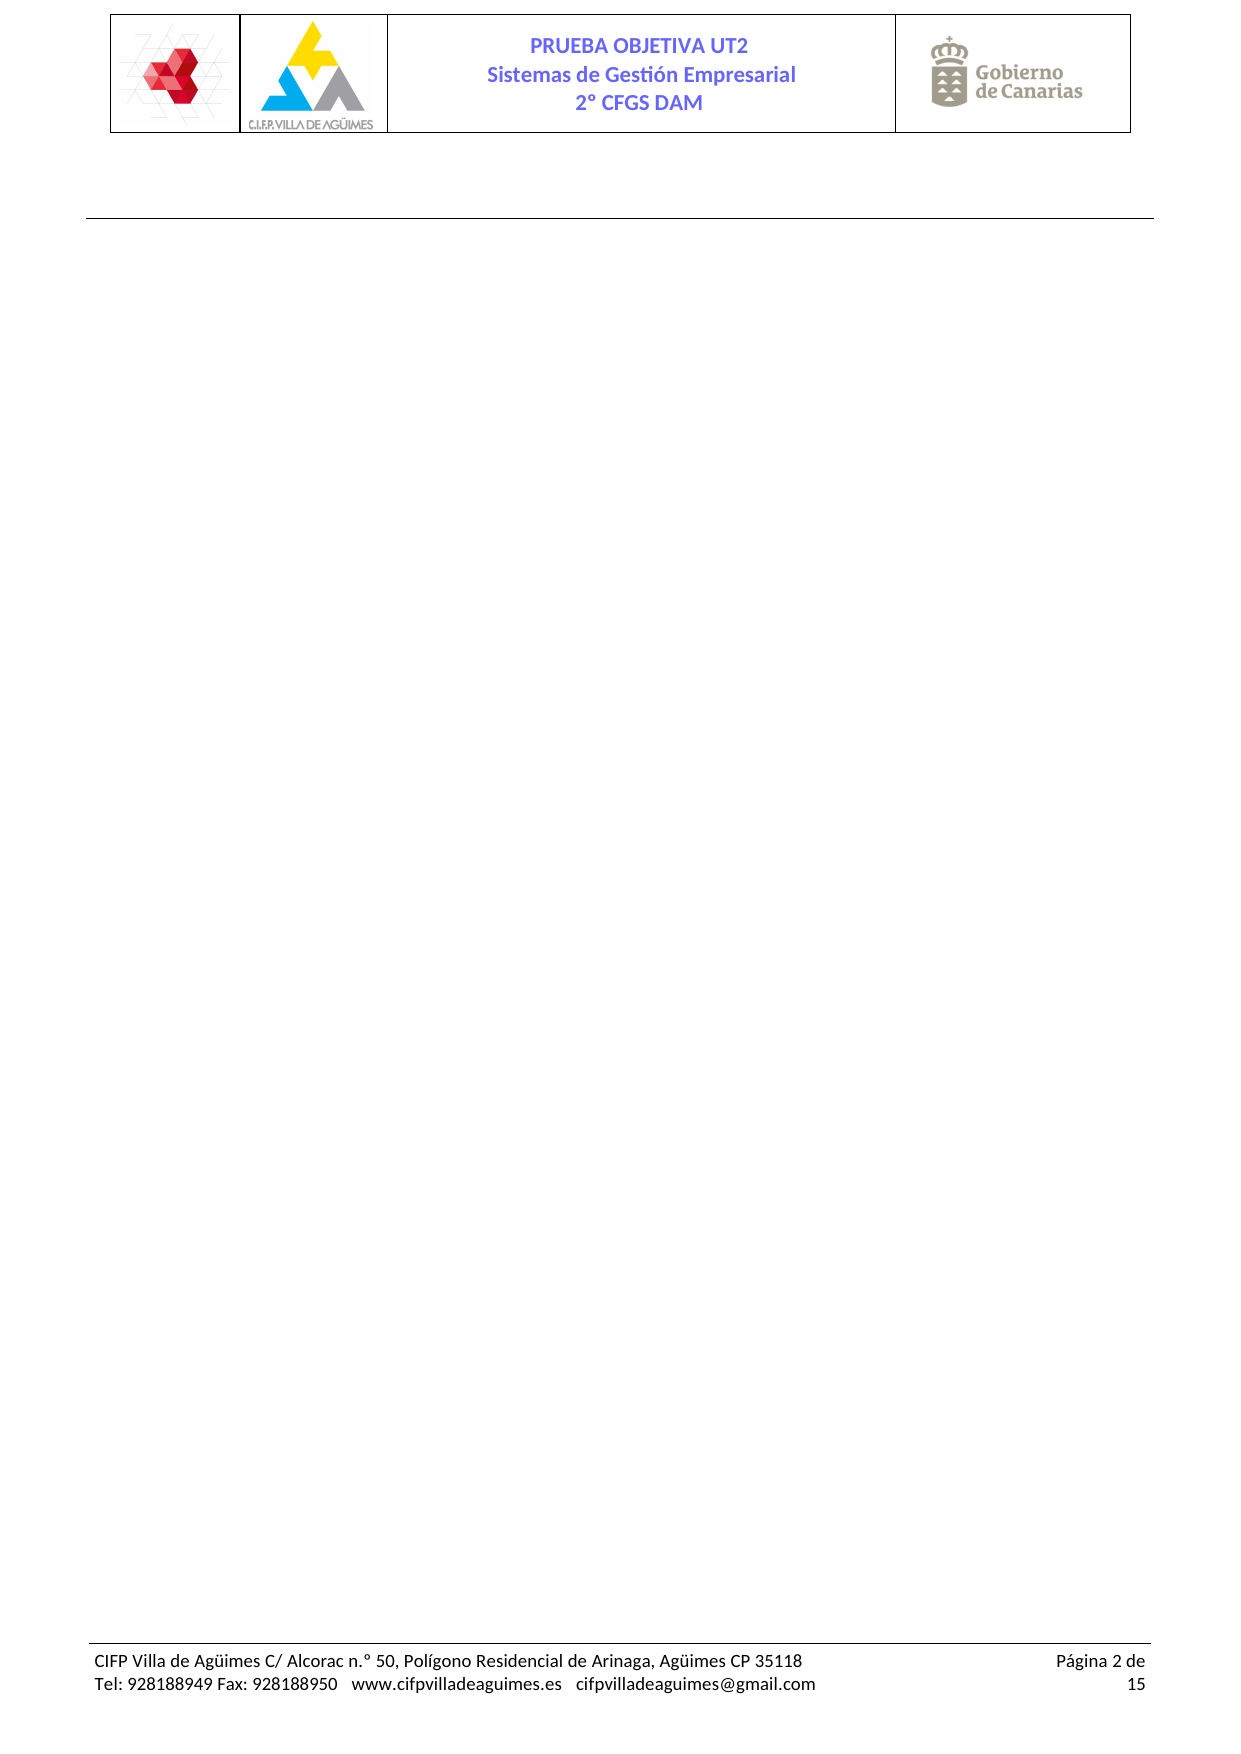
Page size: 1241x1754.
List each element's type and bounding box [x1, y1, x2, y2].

picture [248, 20, 374, 131]
picture [928, 34, 1084, 108]
picture [117, 23, 233, 126]
